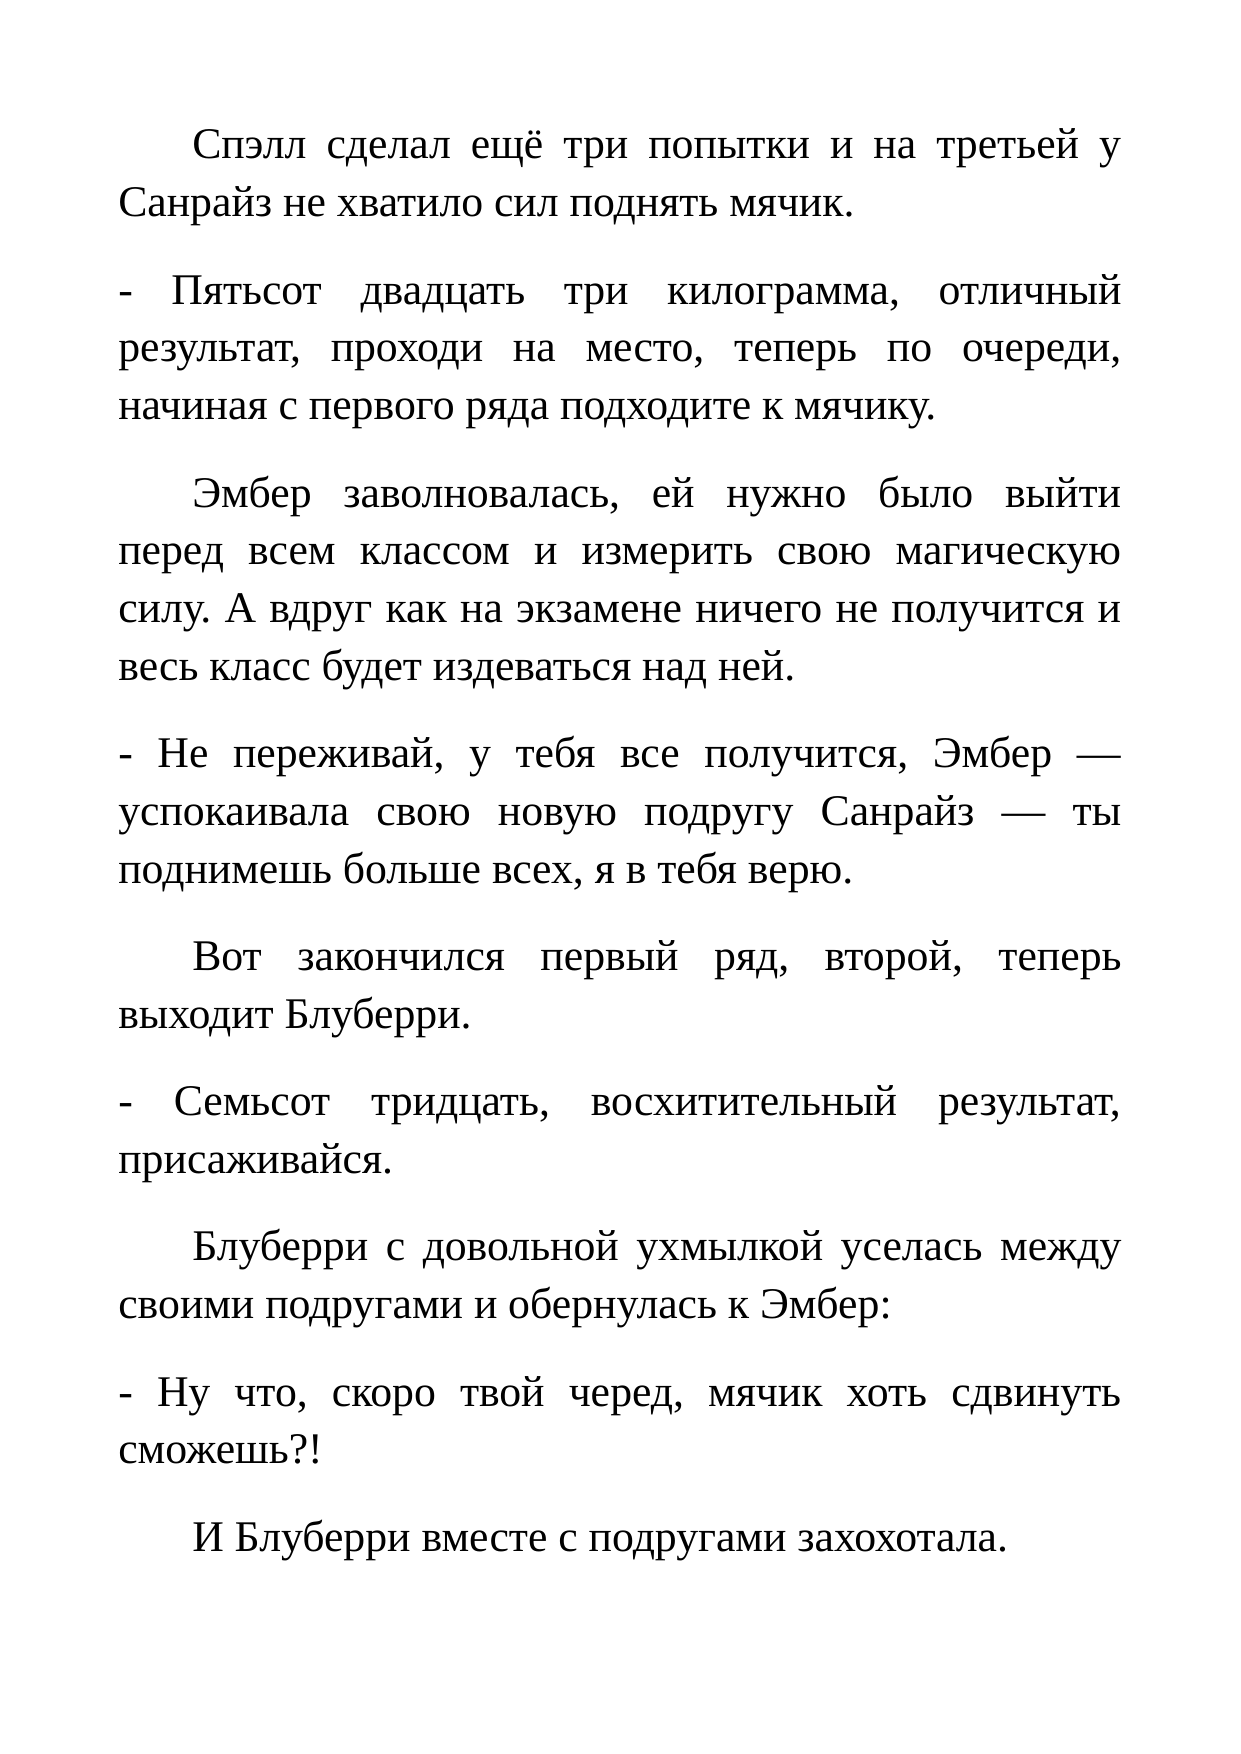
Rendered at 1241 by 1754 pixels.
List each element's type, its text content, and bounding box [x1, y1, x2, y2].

text Блуберри с довольной ухмылкой уселась между своими подругами и обернулась к Эмбер: [118, 1220, 1122, 1328]
text - Семьсот тридцать, восхитительный результат, присаживайся. [118, 1075, 1122, 1183]
text - Пятьсот двадцать три килограмма, отличный результат, проходи на место, теперь по очереди, начиная с первого ряда подходите к мячику. [118, 263, 1122, 429]
text И Блуберри вместе с подругами захохотала. [118, 1510, 1122, 1561]
text - Ну что, скоро твой черед, мячик хоть сдвинуть сможешь?! [118, 1365, 1122, 1473]
text Вот закончился первый ряд, второй, теперь выходит Блуберри. [118, 930, 1122, 1038]
text Спэлл сделал ещё три попытки и на третьей у Санрайз не хватило сил поднять мячик. [118, 118, 1122, 226]
text Эмбер заволновалась, ей нужно было выйти перед всем классом и измерить свою магическую силу. А вдруг как на экзамене ничего не получится и весь класс будет издеваться над ней. [118, 466, 1122, 690]
text - Не переживай, у тебя все получится, Эмбер — успокаивала свою новую подругу Санрайз — ты поднимешь больше всех, я в тебя верю. [118, 727, 1122, 893]
